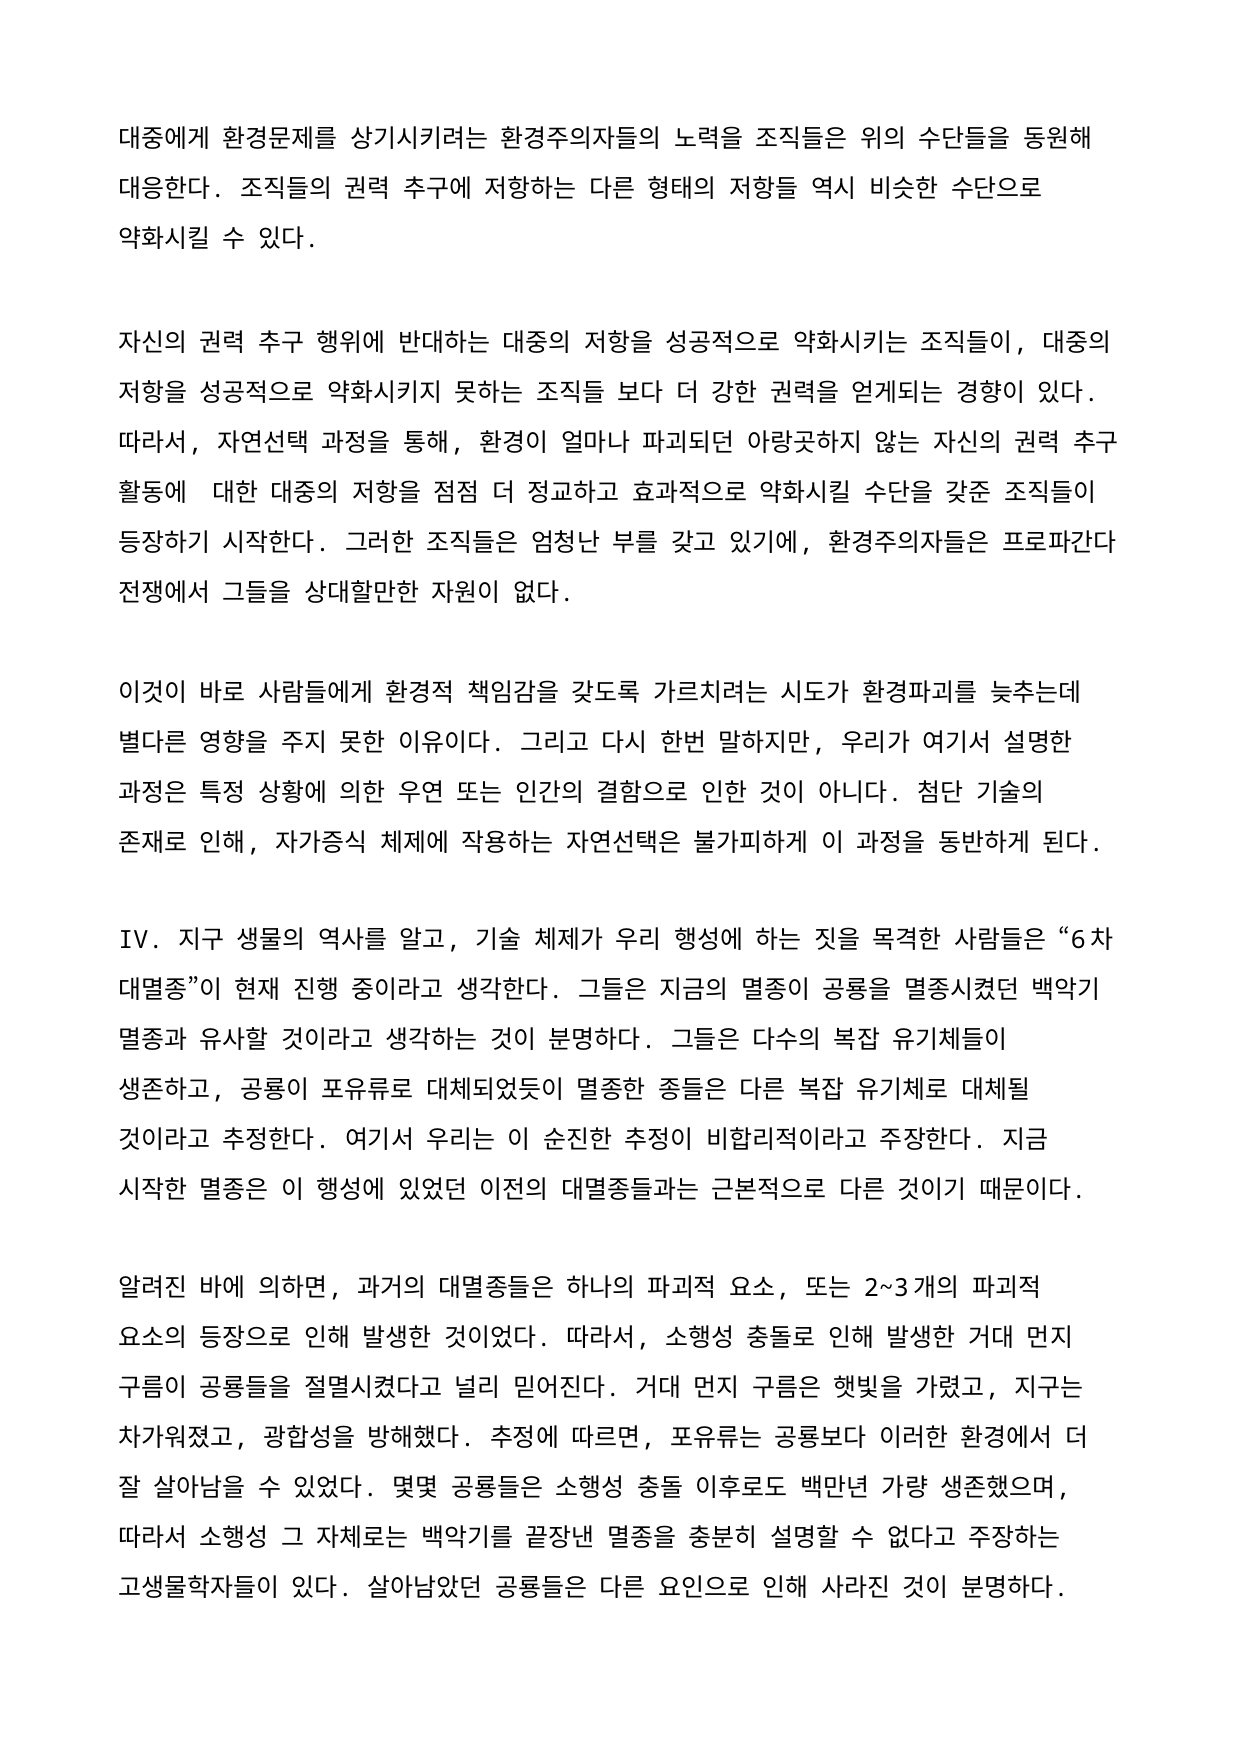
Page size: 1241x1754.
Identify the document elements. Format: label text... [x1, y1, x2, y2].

text 이것이 바로 사람들에게 환경적 책임감을 갖도록 가르치려는 시도가 환경파괴를 늦추는데 별다른 영향을 주지 못한 이유이다. 그리고 다시 한번 말하지만, 우리가 여기서 설명한 과정은 특정 상황에 의한 우연 또는 인간의 결함으로 인한 것이 아니다. 첨단 기술의 존재로 인해, 자가증식 체제에 작용하는 자연선택은 불가피하게 이 과정을 동반하게 된다. [118, 673, 1122, 859]
text IV. 지구 생물의 역사를 알고, 기술 체제가 우리 행성에 하는 짓을 목격한 사람들은 “6차 대멸종”이 현재 진행 중이라고 생각한다. 그들은 지금의 멸종이 공룡을 멸종시켰던 백악기 멸종과 유사할 것이라고 생각하는 것이 분명하다. 그들은 다수의 복잡 유기체들이 생존하고, 공룡이 포유류로 대체되었듯이 멸종한 종들은 다른 복잡 유기체로 대체될 것이라고 추정한다. 여기서 우리는 이 순진한 추정이 비합리적이라고 주장한다. 지금 시작한 멸종은 이 행성에 있었던 이전의 대멸종들과는 근본적으로 다른 것이기 때문이다. [118, 920, 1122, 1206]
text 자신의 권력 추구 행위에 반대하는 대중의 저항을 성공적으로 약화시키는 조직들이, 대중의 저항을 성공적으로 약화시키지 못하는 조직들 보다 더 강한 권력을 얻게되는 경향이 있다. 따라서, 자연선택 과정을 통해, 환경이 얼마나 파괴되던 아랑곳하지 않는 자신의 권력 추구 활동에 대한 대중의 저항을 점점 더 정교하고 효과적으로 약화시킬 수단을 갖준 조직들이 등장하기 시작한다. 그러한 조직들은 엄청난 부를 갖고 있기에, 환경주의자들은 프로파간다 전쟁에서 그들을 상대할만한 자원이 없다. [118, 322, 1122, 608]
text 알려진 바에 의하면, 과거의 대멸종들은 하나의 파괴적 요소, 또는 2~3개의 파괴적 요소의 등장으로 인해 발생한 것이었다. 따라서, 소행성 충돌로 인해 발생한 거대 먼지 구름이 공룡들을 절멸시켰다고 널리 믿어진다. 거대 먼지 구름은 햇빛을 가렸고, 지구는 차가워졌고, 광합성을 방해했다. 추정에 따르면, 포유류는 공룡보다 이러한 환경에서 더 잘 살아남을 수 있었다. 몇몇 공룡들은 소행성 충돌 이후로도 백만년 가량 생존했으며, 따라서 소행성 그 자체로는 백악기를 끝장낸 멸종을 충분히 설명할 수 없다고 주장하는 고생물학자들이 있다. 살아남았던 공룡들은 다른 요인으로 인해 사라진 것이 분명하다. [118, 1268, 1122, 1604]
text 대중에게 환경문제를 상기시키려는 환경주의자들의 노력을 조직들은 위의 수단들을 동원해 대응한다. 조직들의 권력 추구에 저항하는 다른 형태의 저항들 역시 비슷한 수단으로 약화시킬 수 있다. [118, 118, 1122, 254]
